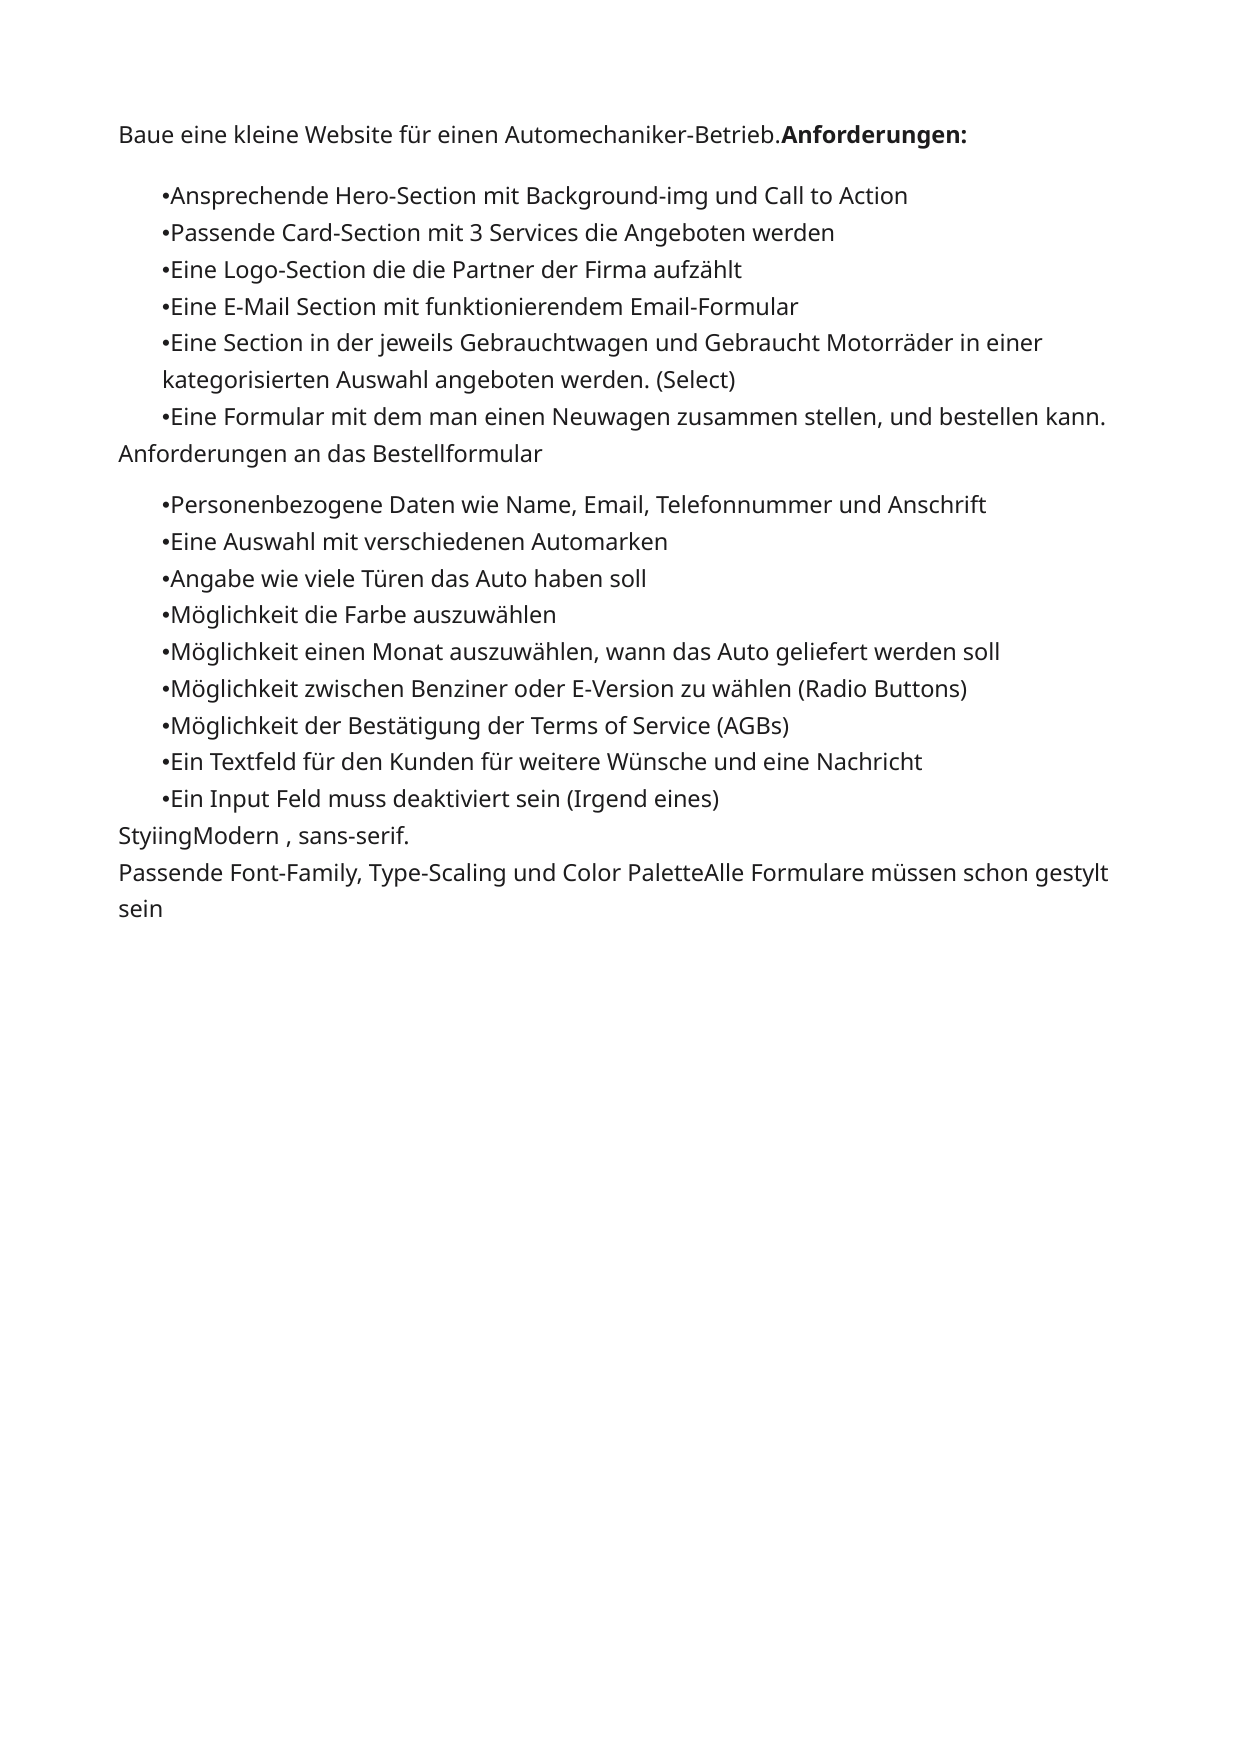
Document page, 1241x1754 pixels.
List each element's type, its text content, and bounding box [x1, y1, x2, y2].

text StyiingModern , sans-serif. Passende Font-Family, Type-Scaling und Color PaletteAlle Formulare müssen schon gestylt sein [118, 819, 1122, 925]
list Eine Section in der jeweils Gebrauchtwagen und Gebraucht Motorräder in einer kategorisierten Auswahl angeboten werden. (Select) [162, 327, 1122, 395]
list Angabe wie viele Türen das Auto haben soll [162, 562, 1122, 594]
list Eine Auswahl mit verschiedenen Automarken [162, 525, 1122, 557]
text Anforderungen an das Bestellformular [118, 437, 1122, 469]
list Eine Formular mit dem man einen Neuwagen zusammen stellen, und bestellen kann. [162, 400, 1122, 432]
list Möglichkeit die Farbe auszuwählen [162, 599, 1122, 631]
list Ein Textfeld für den Kunden für weitere Wünsche und eine Nachricht [162, 746, 1122, 778]
list Eine E-Mail Section mit funktionierendem Email-Formular [162, 290, 1122, 322]
list Personenbezogene Daten wie Name, Email, Telefonnummer und Anschrift [162, 488, 1122, 520]
list Möglichkeit einen Monat auszuwählen, wann das Auto geliefert werden soll [162, 635, 1122, 667]
list Ein Input Feld muss deaktiviert sein (Irgend eines) [162, 782, 1122, 814]
list Möglichkeit zwischen Benziner oder E-Version zu wählen (Radio Buttons) [162, 672, 1122, 704]
text Baue eine kleine Website für einen Automechaniker-Betrieb.Anforderungen: [118, 118, 1122, 150]
list Passende Card-Section mit 3 Services die Angeboten werden [162, 216, 1122, 248]
list Eine Logo-Section die die Partner der Firma aufzählt [162, 253, 1122, 285]
list Möglichkeit der Bestätigung der Terms of Service (AGBs) [162, 709, 1122, 741]
list Ansprechende Hero-Section mit Background-img und Call to Action [162, 179, 1122, 212]
